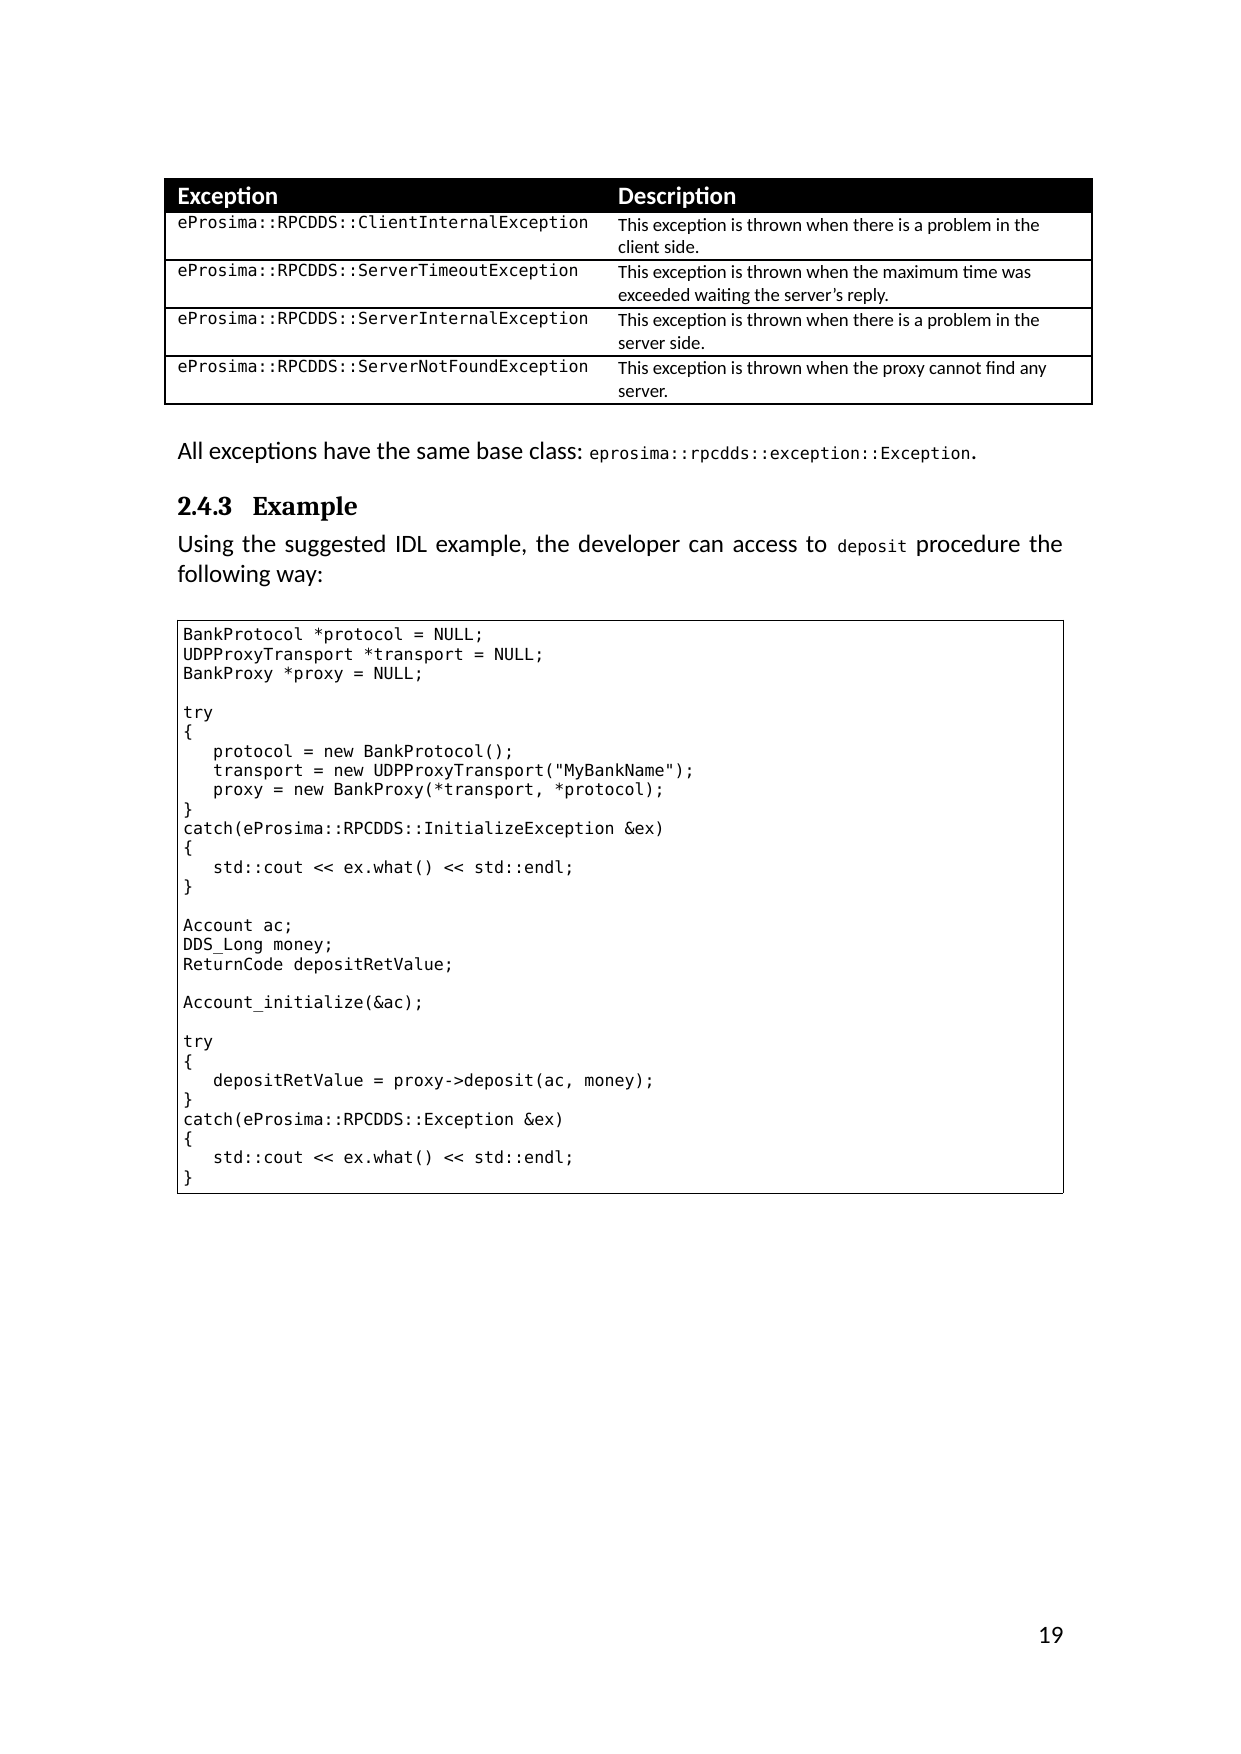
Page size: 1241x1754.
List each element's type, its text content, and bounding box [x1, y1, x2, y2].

subtitle Example [177, 491, 1063, 522]
table_cell eProsima::RPCDDS::ServerInternalException [166, 309, 606, 354]
table_cell This exception is thrown when the maximum time was exceeded waiting the server’s reply. [606, 261, 1091, 307]
table_cell This exception is thrown when there is a problem in the server side. [606, 309, 1091, 354]
text Using the suggested IDL example, the developer can access to deposit procedure the following way: [177, 528, 1063, 589]
table_cell eProsima::RPCDDS::ServerNotFoundException [166, 357, 606, 402]
table_cell This exception is thrown when there is a problem in the client side. [606, 213, 1091, 259]
table_cell eProsima::RPCDDS::ClientInternalException [166, 213, 606, 259]
text All exceptions have the same base class: eprosima::rpcdds::exception::Exception. [177, 435, 1063, 466]
table_cell This exception is thrown when the proxy cannot find any server. [606, 357, 1091, 402]
table_header BankProtocol *protocol = NULL; UDPProxyTransport *transport = NULL; BankProxy *proxy = NULL; try { protocol = new BankProtocol(); transport = new UDPProxyTransport("MyBankName"); proxy = new BankProxy(*transport, *protocol); } catch(eProsima::RPCDDS::InitializeException &ex) { std::cout << ex.what() << std::endl; } Account ac; DDS_Long money; ReturnCode depositRetValue; Account_initialize(&ac); try { depositRetValue = proxy->deposit(ac, money); } catch(eProsima::RPCDDS::Exception &ex) { std::cout << ex.what() << std::endl; } [178, 621, 1063, 1193]
table_cell eProsima::RPCDDS::ServerTimeoutException [166, 261, 606, 307]
table_header Exception [166, 180, 606, 211]
table_header Description [606, 180, 1091, 211]
